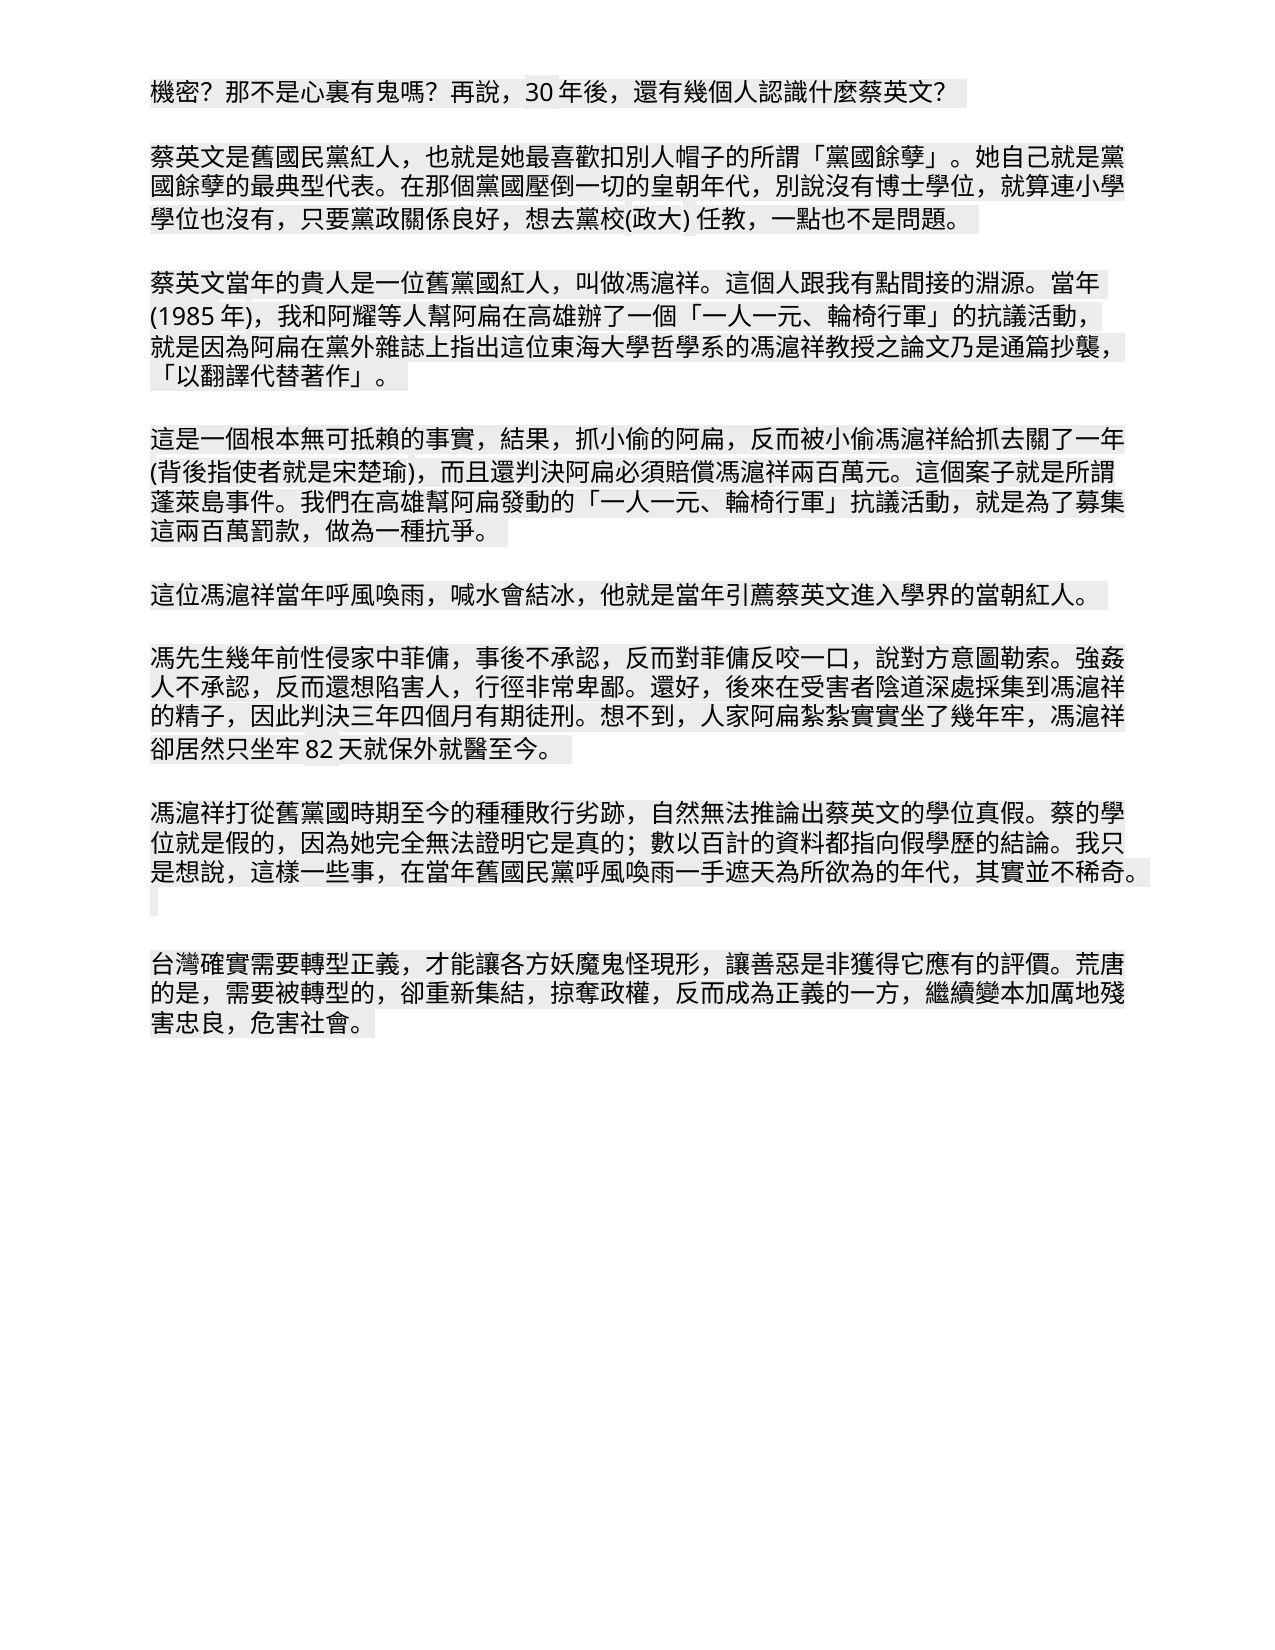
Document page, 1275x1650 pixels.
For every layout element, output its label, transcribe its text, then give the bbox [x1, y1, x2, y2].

text 卡韓政變 (225)：該被轉型的反而正義了 陳真 2020. 1. 6. 容我零星講些比較「隨興」的想法。我常批評陰謀論，但我並不認為王大師是個陰謀論者，此陰謀非彼陰謀，他似乎仍然比較接近是個懷疑論者。當然，當懷疑主義者如果連「善」也失去信任，就很容易溜滑梯，走向虛無，走向無腦陰謀論，凡事都亂懷疑一通。 我有篇英文論文，講到nonsense這個概念。齊克果、尼采和維根斯坦都圍繞著nonsense打轉，為何他們沒有走向比方說叔本華那樣一種虛無主義，也許是因為他們終究都還相信著某種東西之無可置疑。 這樣一種「基本信任」，對我們自身來說，無非也是一種自我救贖。因為，當我們什麼都不信時，那你還相信自己嗎？如果你真的什麼都不信，為何卻這麼相信自己的胡亂猜疑？為何反倒相信無腦的陰謀論？ 講這些是為了說明陰謀論和懷疑主義之間仍然有個重大區別，後者「來風」，但並非全然「空穴」。 即便承認懷疑主義的價值，我一般仍然不會在這個層次上談事情，而是採取知識上的極端保守主義，亦即相當有把握的事我才公開講。但在私底下，比方說我跟學姊之間，言論尺度就不會這麼嚴謹了。 舉個例，我對綠營數以兆計的瘋狂貪污及貪瀆規模始終感到有點不可思議，因為那根本就是末世紀的幹法，能搶就搶，能撈就撈，完全沒有尺度，沒有一絲廉恥，完全不顧吃相了。為什麼？因為沒有明天。 這意味著什麼？意味著： 一，某種攤牌的時刻快到了。 二，搞爛台灣是美方所樂見，甚至已形成一種政策，因此放縱走狗們盡量貪，盡量惡搞，搞死台灣。一來做為一種滋生動亂的基礎環境，二來讓對岸有朝一日就算收復台灣，亦是一片荒蕪。 這其實一點都不是陰謀論，而是合理懷疑，畢竟綠營之所為，絲毫看不出來這些政治人渣打算在台灣長治久安地生活下去。 看事情有正反兩種推論。你可以從正面(positive)思考，也能從反面倒過來想，亦即：「如果不是這樣，還會哪樣？」如果人渣們不是抱持著末世紀心態，怎麼可能殺雞取卵什麼都要吸乾啃光？ 蔡英文欺盡世人長達三十幾年的假學歷亦是反面 (negative)思維之一例：如果她的學歷是真的，她一秒鐘就能證明，還需要打官司控告人嗎？打官司不是要證據嗎？那她就把證據直接拿出來不就好了？怎麼反而把根本毫無機密性可言的升等資料列為期限長達30年的機密？那不是心裏有鬼嗎？再說，30年後，還有幾個人認識什麼蔡英文？ 蔡英文是舊國民黨紅人，也就是她最喜歡扣別人帽子的所謂「黨國餘孽」。她自己就是黨國餘孽的最典型代表。在那個黨國壓倒一切的皇朝年代，別說沒有博士學位，就算連小學學位也沒有，只要黨政關係良好，想去黨校(政大) 任教，一點也不是問題。 蔡英文當年的貴人是一位舊黨國紅人，叫做馮滬祥。這個人跟我有點間接的淵源。當年 (1985年)，我和阿耀等人幫阿扁在高雄辦了一個「一人一元、輪椅行軍」的抗議活動，就是因為阿扁在黨外雜誌上指出這位東海大學哲學系的馮滬祥教授之論文乃是通篇抄襲，「以翻譯代替著作」。 這是一個根本無可抵賴的事實，結果，抓小偷的阿扁，反而被小偷馮滬祥給抓去關了一年 (背後指使者就是宋楚瑜)，而且還判決阿扁必須賠償馮滬祥兩百萬元。這個案子就是所謂蓬萊島事件。我們在高雄幫阿扁發動的「一人一元、輪椅行軍」抗議活動，就是為了募集這兩百萬罰款，做為一種抗爭。 這位馮滬祥當年呼風喚雨，喊水會結冰，他就是當年引薦蔡英文進入學界的當朝紅人。 馮先生幾年前性侵家中菲傭，事後不承認，反而對菲傭反咬一口，說對方意圖勒索。強姦人不承認，反而還想陷害人，行徑非常卑鄙。還好，後來在受害者陰道深處採集到馮滬祥的精子，因此判決三年四個月有期徒刑。想不到，人家阿扁紮紮實實坐了幾年牢，馮滬祥卻居然只坐牢82天就保外就醫至今。 馮滬祥打從舊黨國時期至今的種種敗行劣跡，自然無法推論出蔡英文的學位真假。蔡的學位就是假的，因為她完全無法證明它是真的；數以百計的資料都指向假學歷的結論。我只是想說，這樣一些事，在當年舊國民黨呼風喚雨一手遮天為所欲為的年代，其實並不稀奇。 台灣確實需要轉型正義，才能讓各方妖魔鬼怪現形，讓善惡是非獲得它應有的評價。荒唐的是，需要被轉型的，卻重新集結，掠奪政權，反而成為正義的一方，繼續變本加厲地殘害忠良，危害社會。 [150, 75, 1125, 1038]
